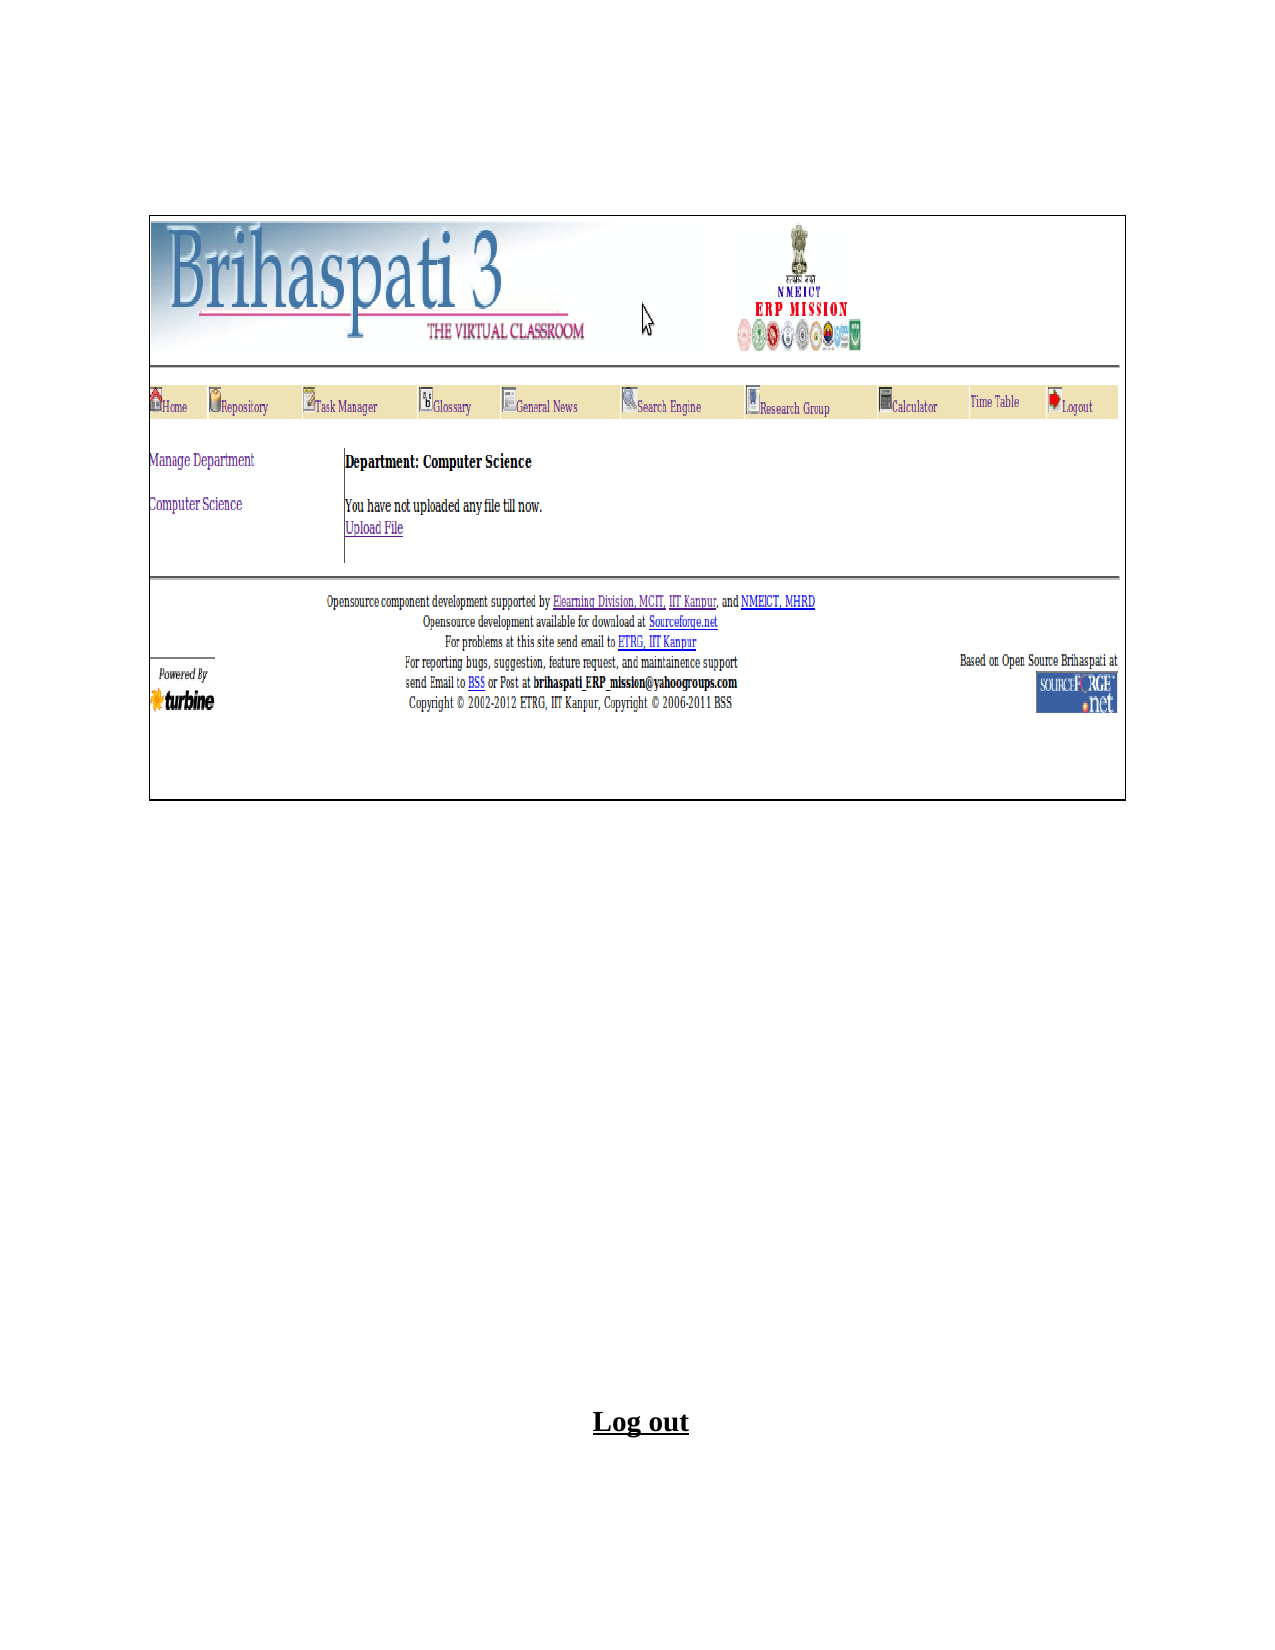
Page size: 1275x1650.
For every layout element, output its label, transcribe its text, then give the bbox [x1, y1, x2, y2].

picture [150, 216, 1125, 799]
text Log out [150, 1404, 1125, 1438]
